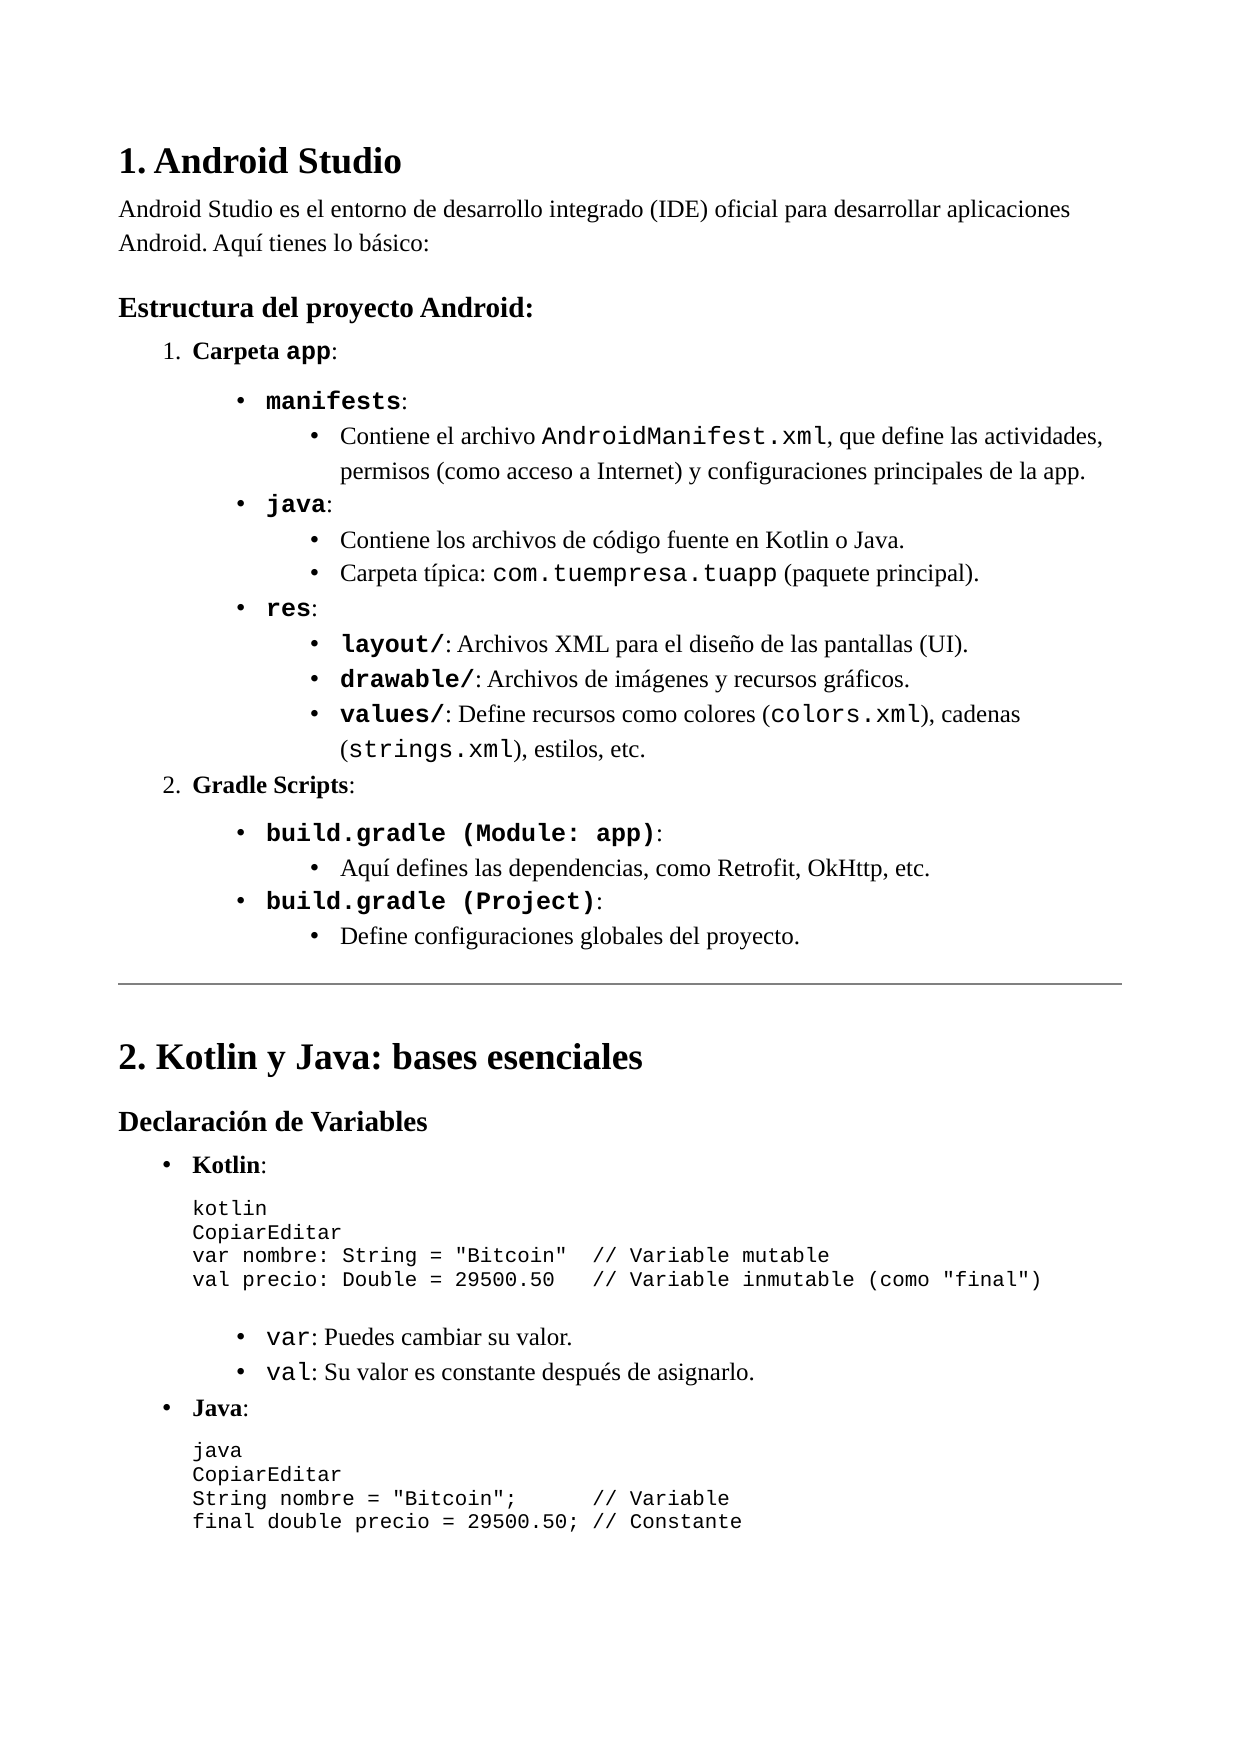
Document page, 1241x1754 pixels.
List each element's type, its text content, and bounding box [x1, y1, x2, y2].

list var: Puedes cambiar su valor. [236, 1322, 1122, 1353]
list build.gradle (Module: app): [236, 818, 1122, 848]
list Gradle Scripts: [162, 770, 1122, 799]
subtitle 1. Android Studio [118, 139, 1122, 182]
list build.gradle (Project): [236, 886, 1122, 917]
list Carpeta típica: com.tuempresa.tuapp (paquete principal). [310, 558, 1122, 589]
list String nombre = "Bitcoin"; // Variable [162, 1488, 1122, 1511]
list val precio: Double = 29500.50 // Variable inmutable (como "final") [162, 1269, 1122, 1293]
list CopiarEditar [162, 1222, 1122, 1245]
list layout/: Archivos XML para el diseño de las pantallas (UI). [310, 629, 1122, 659]
list var nombre: String = "Bitcoin" // Variable mutable [162, 1245, 1122, 1269]
subtitle Estructura del proyecto Android: [118, 290, 1122, 323]
list res: [236, 593, 1122, 624]
list Java: [162, 1393, 1122, 1422]
subtitle 2. Kotlin y Java: bases esenciales [118, 1034, 1122, 1077]
list val: Su valor es constante después de asignarlo. [236, 1357, 1122, 1388]
list CopiarEditar [162, 1464, 1122, 1488]
list Define configuraciones globales del proyecto. [310, 921, 1122, 950]
list Kotlin: [162, 1150, 1122, 1179]
list final double precio = 29500.50; // Constante [162, 1511, 1122, 1535]
list values/: Define recursos como colores (colors.xml), cadenas (strings.xml), estilos, etc. [310, 699, 1122, 765]
list Contiene el archivo AndroidManifest.xml, que define las actividades, permisos (como acceso a Internet) y configuraciones principales de la app. [310, 421, 1122, 485]
list java [162, 1441, 1122, 1464]
list drawable/: Archivos de imágenes y recursos gráficos. [310, 664, 1122, 695]
text Android Studio es el entorno de desarrollo integrado (IDE) oficial para desarrollar aplicaciones Android. Aquí tienes lo básico: [118, 194, 1122, 256]
list Aquí defines las dependencias, como Retrofit, OkHttp, etc. [310, 853, 1122, 882]
list kotlin [162, 1198, 1122, 1222]
list Contiene los archivos de código fuente en Kotlin o Java. [310, 525, 1122, 553]
list manifests: [236, 386, 1122, 417]
list java: [236, 489, 1122, 520]
subtitle Declaración de Variables [118, 1104, 1122, 1138]
list Carpeta app: [162, 336, 1122, 367]
